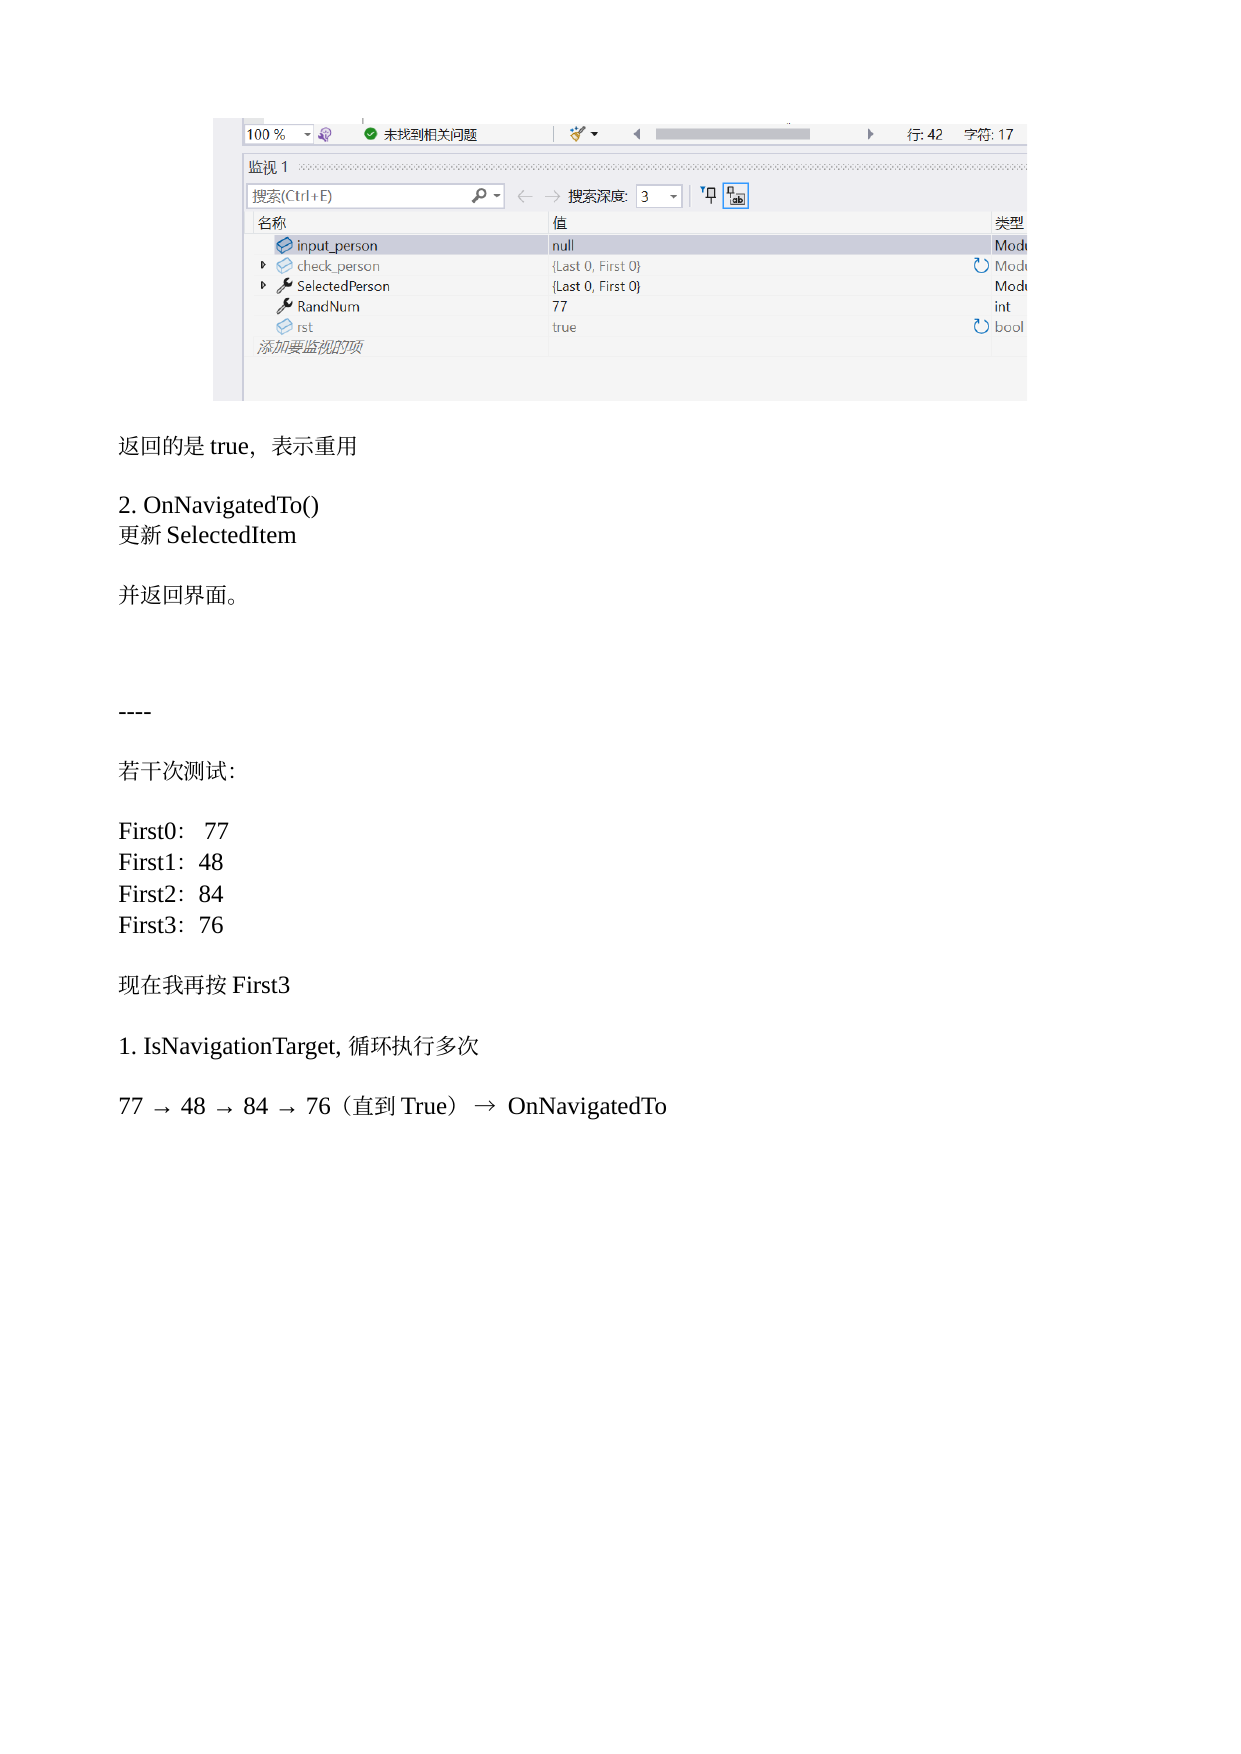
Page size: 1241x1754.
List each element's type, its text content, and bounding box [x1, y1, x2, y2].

text 2. OnNavigatedTo() [118, 490, 1122, 518]
text 返回的是true，表示重用 [118, 429, 1122, 461]
text First0： 77 [118, 814, 1122, 846]
text First3：76 [118, 908, 1122, 940]
text ---- [118, 696, 1122, 725]
text 77 → 48 → 84 → 76（直到True） → OnNavigatedTo [118, 1089, 1122, 1121]
text First1：48 [118, 846, 1122, 877]
picture [213, 118, 1028, 401]
text 更新SelectedItem [118, 518, 1122, 550]
text 现在我再按First3 [118, 969, 1122, 1000]
text 并返回界面。 [118, 579, 1122, 610]
text 若干次测试： [118, 754, 1122, 785]
text First2：84 [118, 877, 1122, 908]
text 1. IsNavigationTarget, 循环执行多次 [118, 1029, 1122, 1060]
